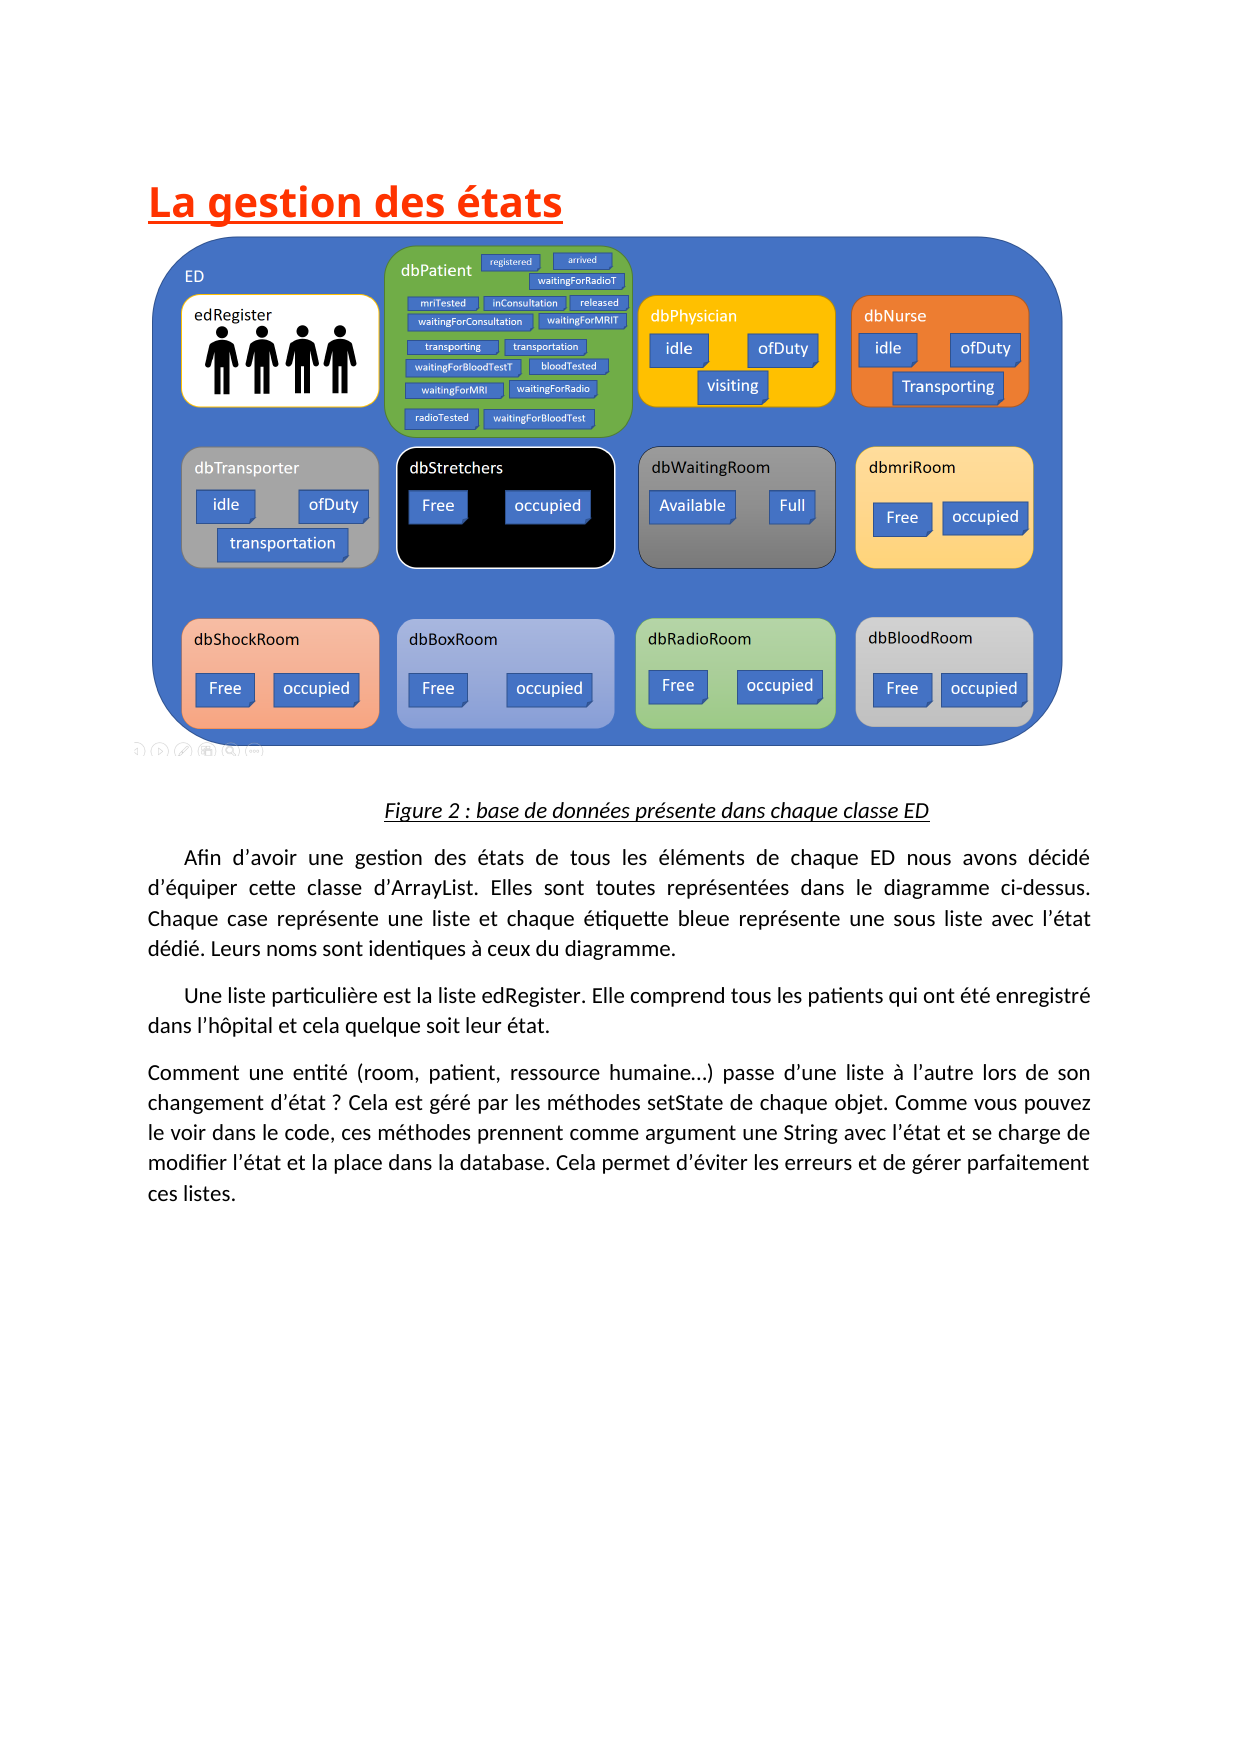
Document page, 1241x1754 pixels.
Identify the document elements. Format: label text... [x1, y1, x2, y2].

picture [134, 225, 1080, 756]
text Une liste particulière est la liste edRegister. Elle comprend tous les patients qui ont été enregistré dans l’hôpital et cela quelque soit leur état. [148, 981, 1093, 1039]
subtitle La gestion des états [148, 173, 1093, 229]
text Afin d’avoir une gestion des états de tous les éléments de chaque ED nous avons décidé d’équiper cette classe d’ArrayList. Elles sont toutes représentées dans le diagramme ci-dessus. Chaque case représente une liste et chaque étiquette bleue représente une sous liste avec l’état dédié. Leurs noms sont identiques à ceux du diagramme. [148, 843, 1093, 962]
text Figure 2 : base de données présente dans chaque classe ED [185, 796, 1093, 824]
text Comment une entité (room, patient, ressource humaine…) passe d’une liste à l’autre lors de son changement d’état ? Cela est géré par les méthodes setState de chaque objet. Comme vous pouvez le voir dans le code, ces méthodes prennent comme argument une String avec l’état et se charge de modifier l’état et la place dans la database. Cela permet d’éviter les erreurs et de gérer parfaitement ces listes. [148, 1058, 1093, 1207]
